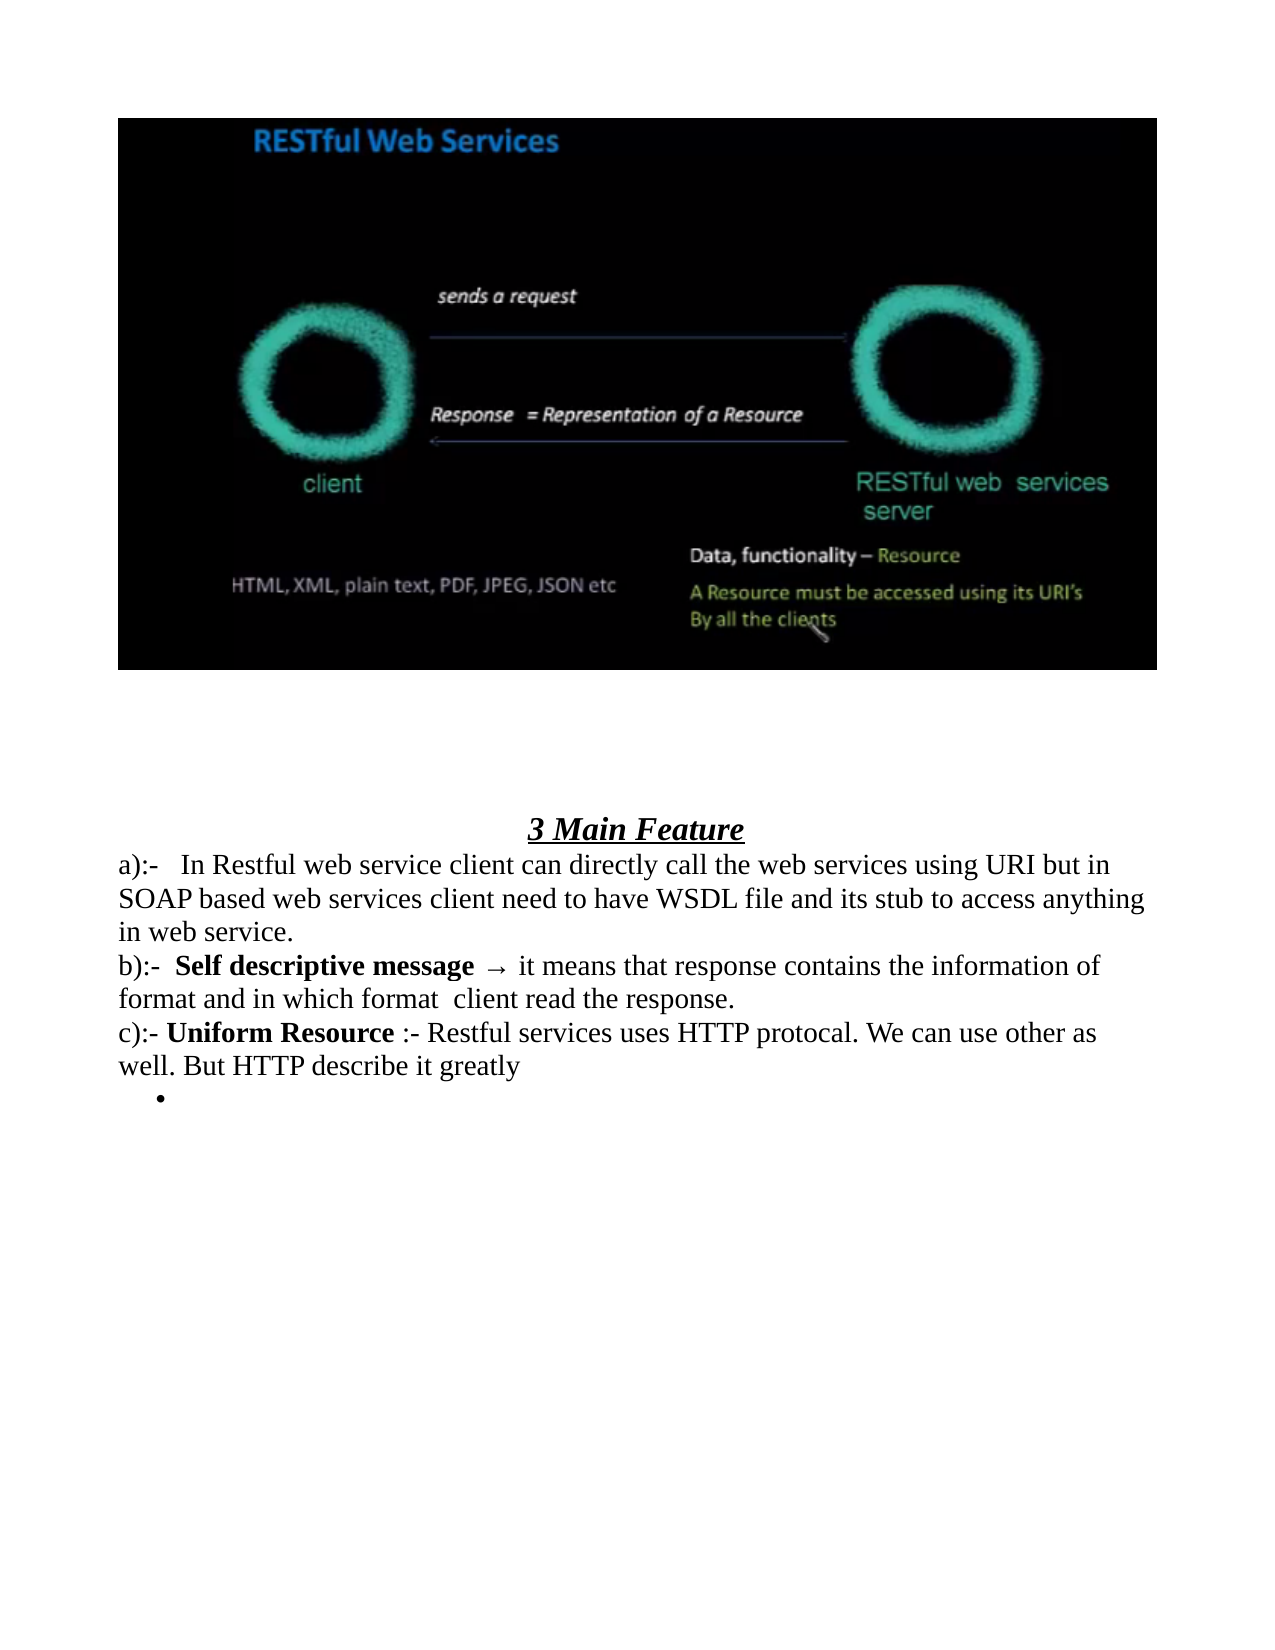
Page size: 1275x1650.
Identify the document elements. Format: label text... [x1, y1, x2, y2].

text 3 Main Feature [118, 809, 1157, 847]
text c):- Uniform Resource :- Restful services uses HTTP protocal. We can use other as well. But HTTP describe it greatly [118, 1015, 1157, 1082]
text b):- Self descriptive message → it means that response contains the information of format and in which format client read the response. [118, 948, 1157, 1015]
text a):- In Restful web service client can directly call the web services using URI but in SOAP based web services client need to have WSDL file and its stub to access anything in web service. [118, 847, 1157, 948]
picture [118, 118, 1157, 670]
